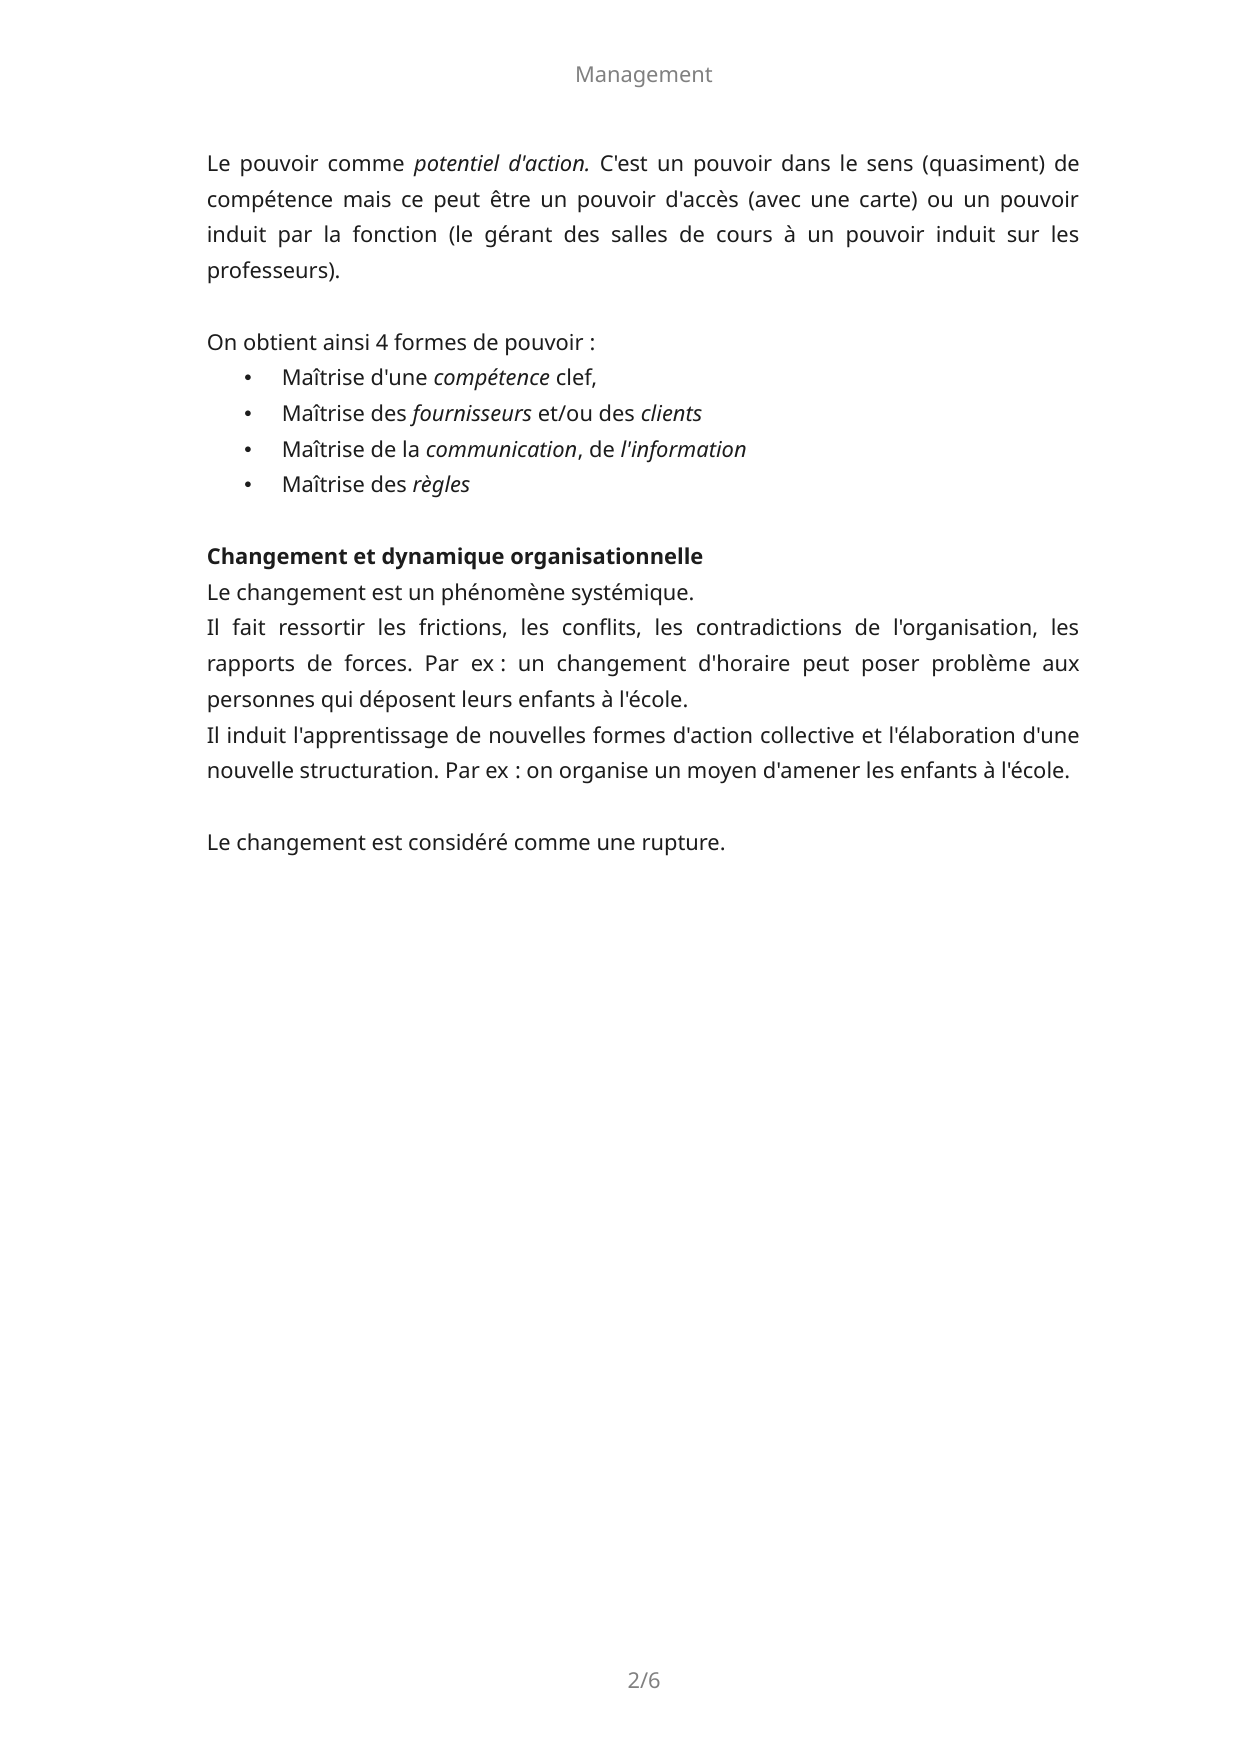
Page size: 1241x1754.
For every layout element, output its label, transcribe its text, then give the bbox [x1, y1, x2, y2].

text Changement et dynamique organisationnelle [207, 541, 1081, 571]
list Maîtrise des règles [244, 469, 1081, 499]
text On obtient ainsi 4 formes de pouvoir : [207, 327, 1081, 356]
text Il induit l'apprentissage de nouvelles formes d'action collective et l'élaboration d'une nouvelle structuration. Par ex : on organise un moyen d'amener les enfants à l'école. [207, 719, 1081, 785]
list Maîtrise d'une compétence clef, [244, 362, 1081, 392]
text Le changement est un phénomène systémique. [207, 577, 1081, 606]
text Le pouvoir comme potentiel d'action. C'est un pouvoir dans le sens (quasiment) de compétence mais ce peut être un pouvoir d'accès (avec une carte) ou un pouvoir induit par la fonction (le gérant des salles de cours à un pouvoir induit sur les professeurs). [207, 148, 1081, 285]
list Maîtrise des fournisseurs et/ou des clients [244, 398, 1081, 428]
text Le changement est considéré comme une rupture. [207, 827, 1081, 857]
text Il fait ressortir les frictions, les conflits, les contradictions de l'organisation, les rapports de forces. Par ex : un changement d'horaire peut poser problème aux personnes qui déposent leurs enfants à l'école. [207, 612, 1081, 714]
list Maîtrise de la communication, de l'information [244, 434, 1081, 463]
